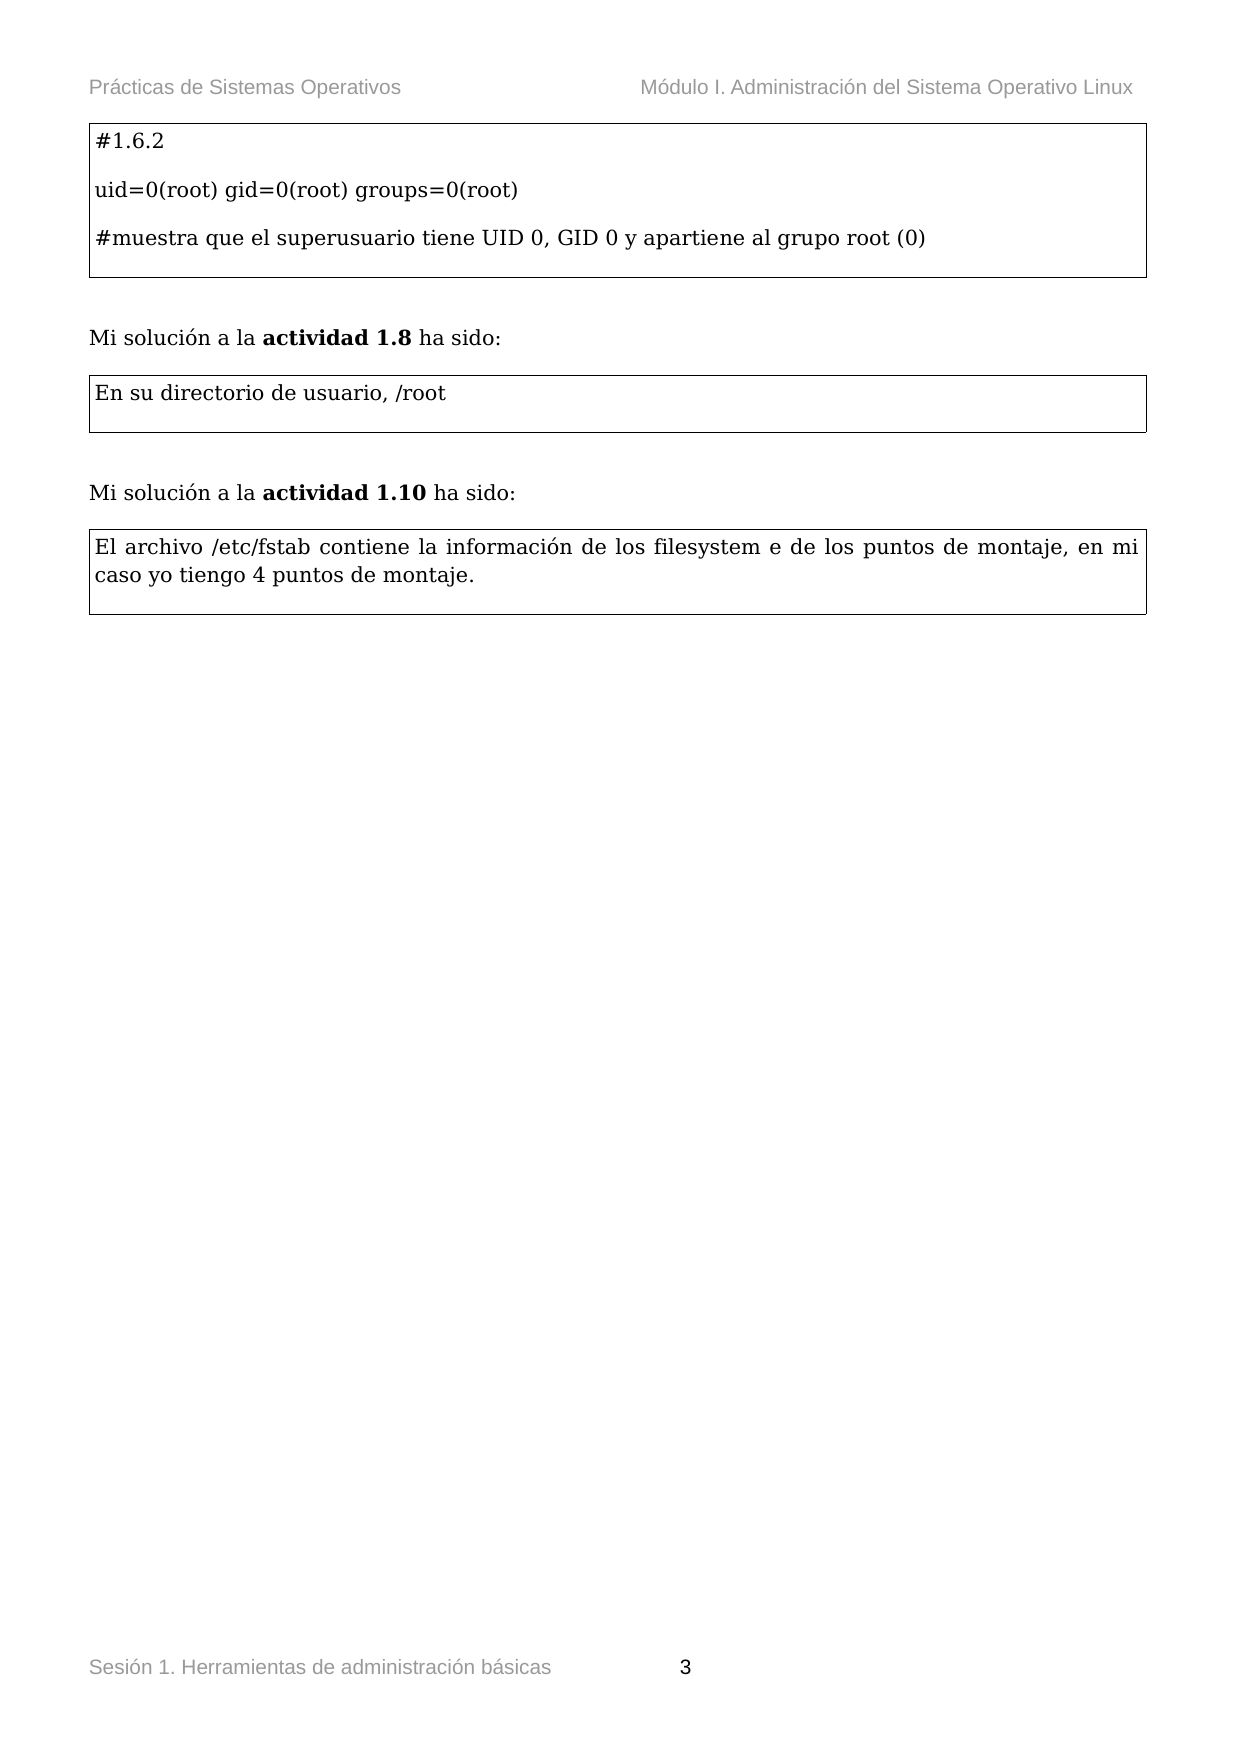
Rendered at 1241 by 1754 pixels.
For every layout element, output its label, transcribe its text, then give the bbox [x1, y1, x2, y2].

table_header En su directorio de usuario, /root [90, 376, 1146, 432]
table_header #1.6.2 uid=0(root) gid=0(root) groups=0(root) #muestra que el superusuario tiene UID 0, GID 0 y apartie­ne al grupo root (0) [90, 124, 1146, 277]
text Mi solución a la actividad 1.8 ha sido: [89, 326, 1146, 350]
table_header El archivo /etc/fstab contiene la información de los filesystem e de los puntos de montaje, en mi caso yo tiengo 4 puntos de montaje. [90, 530, 1146, 614]
text Mi solución a la actividad 1.10 ha sido: [89, 480, 1146, 505]
